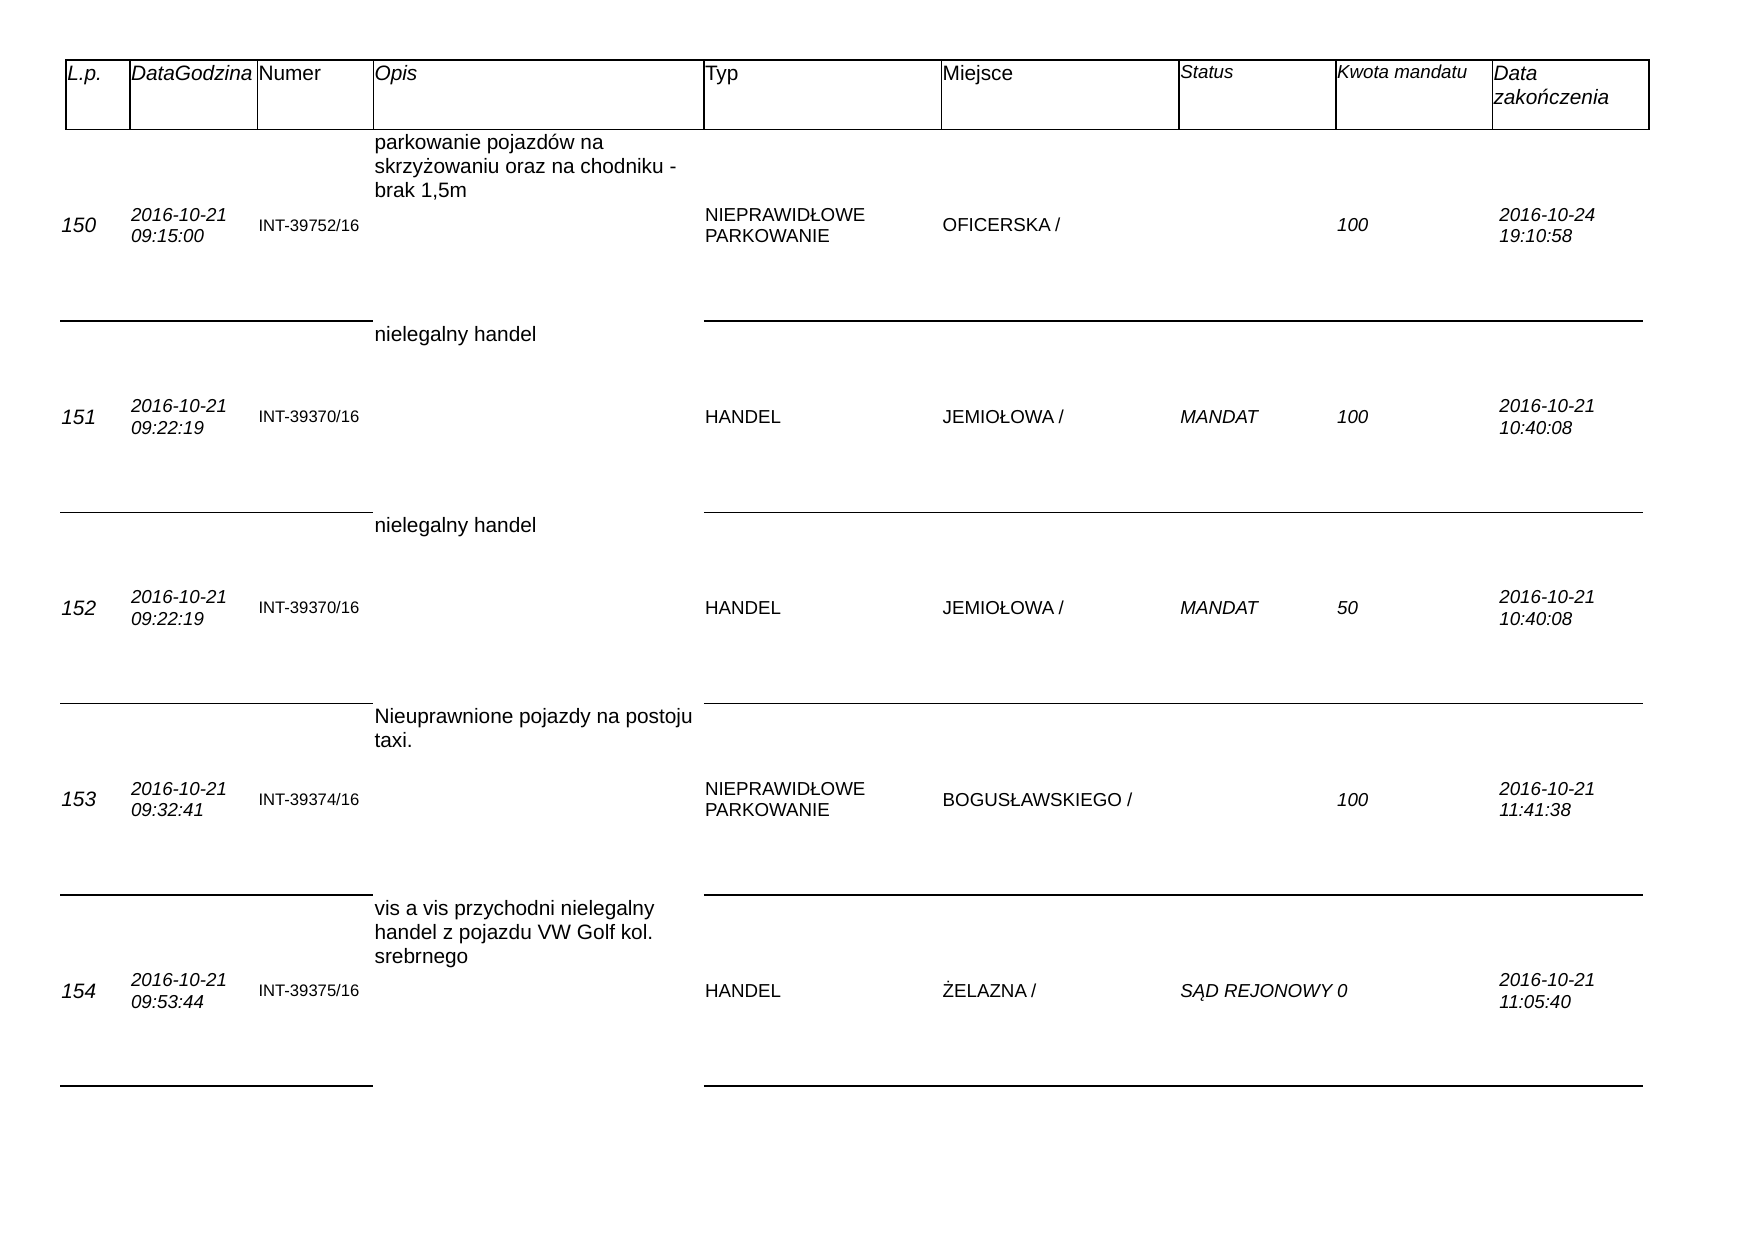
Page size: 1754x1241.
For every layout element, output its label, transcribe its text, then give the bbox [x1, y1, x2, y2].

table_cell 2016-10-21 11:41:38 [1498, 704, 1643, 894]
table_cell 152 [60, 513, 130, 703]
table_cell INT-39370/16 [257, 322, 373, 511]
table_cell [1643, 894, 1649, 1085]
table_header Status [1180, 61, 1335, 129]
table_cell 2016-10-24 19:10:58 [1498, 130, 1643, 320]
table_cell [1179, 130, 1336, 320]
table_cell 2016-10-21 09:22:19 [130, 513, 257, 703]
table_cell 2016-10-21 10:40:08 [1498, 513, 1643, 703]
table_cell INT-39374/16 [257, 704, 373, 894]
table_cell vis a vis przychodni nielegalny handel z pojazdu VW Golf kol. srebrnego [373, 894, 704, 1085]
table_header Numer [258, 61, 373, 129]
table_cell 2016-10-21 10:40:08 [1498, 322, 1643, 511]
table_cell 154 [60, 896, 130, 1085]
table_cell 100 [1336, 130, 1498, 320]
table_cell 0 [1336, 896, 1498, 1085]
table_cell nielegalny handel [373, 511, 704, 703]
table_cell 2016-10-21 11:05:40 [1498, 896, 1643, 1085]
table_cell [1643, 703, 1649, 894]
table_cell [1643, 320, 1649, 511]
table_cell Nieuprawnione pojazdy na postoju taxi. [373, 703, 704, 894]
table_cell parkowanie pojazdów na skrzyżowaniu oraz na chodniku - brak 1,5m [373, 130, 704, 320]
table_cell INT-39752/16 [257, 130, 373, 320]
table_cell OFICERSKA / [941, 130, 1179, 320]
table_header [60, 59, 65, 129]
table_cell 100 [1336, 704, 1498, 894]
table_header Data zakończenia [1493, 61, 1648, 129]
table_cell 2016-10-21 09:32:41 [130, 704, 257, 894]
table_cell [1643, 130, 1649, 320]
table_cell HANDEL [704, 322, 941, 511]
table_cell INT-39370/16 [257, 513, 373, 703]
table_cell [1643, 511, 1649, 703]
table_header Miejsce [942, 61, 1178, 129]
table_cell MANDAT [1179, 322, 1336, 511]
table_header L.p. [67, 61, 129, 129]
table_header Typ [705, 61, 941, 129]
table_cell [1179, 704, 1336, 894]
table_header Kwota mandatu [1337, 61, 1492, 129]
table_header Opis [374, 61, 703, 129]
table_cell 50 [1336, 513, 1498, 703]
table_cell 100 [1336, 322, 1498, 511]
table_cell nielegalny handel [373, 320, 704, 511]
table_cell INT-39375/16 [257, 896, 373, 1085]
table_cell JEMIOŁOWA / [941, 322, 1179, 511]
table_header DataGodzina [131, 61, 257, 129]
table_cell JEMIOŁOWA / [941, 513, 1179, 703]
table_cell SĄD REJONOWY [1179, 896, 1336, 1085]
table_cell 150 [60, 129, 130, 320]
table_cell HANDEL [704, 513, 941, 703]
table_cell NIEPRAWIDŁOWE PARKOWANIE [704, 704, 941, 894]
table_cell BOGUSŁAWSKIEGO / [941, 704, 1179, 894]
table_cell NIEPRAWIDŁOWE PARKOWANIE [704, 130, 941, 320]
table_cell HANDEL [704, 896, 941, 1085]
table_cell 2016-10-21 09:15:00 [130, 130, 257, 320]
table_cell 2016-10-21 09:53:44 [130, 896, 257, 1085]
table_cell 151 [60, 322, 130, 511]
table_cell MANDAT [1179, 513, 1336, 703]
table_cell 153 [60, 704, 130, 894]
table_cell 2016-10-21 09:22:19 [130, 322, 257, 511]
table_cell ŻELAZNA / [941, 896, 1179, 1085]
